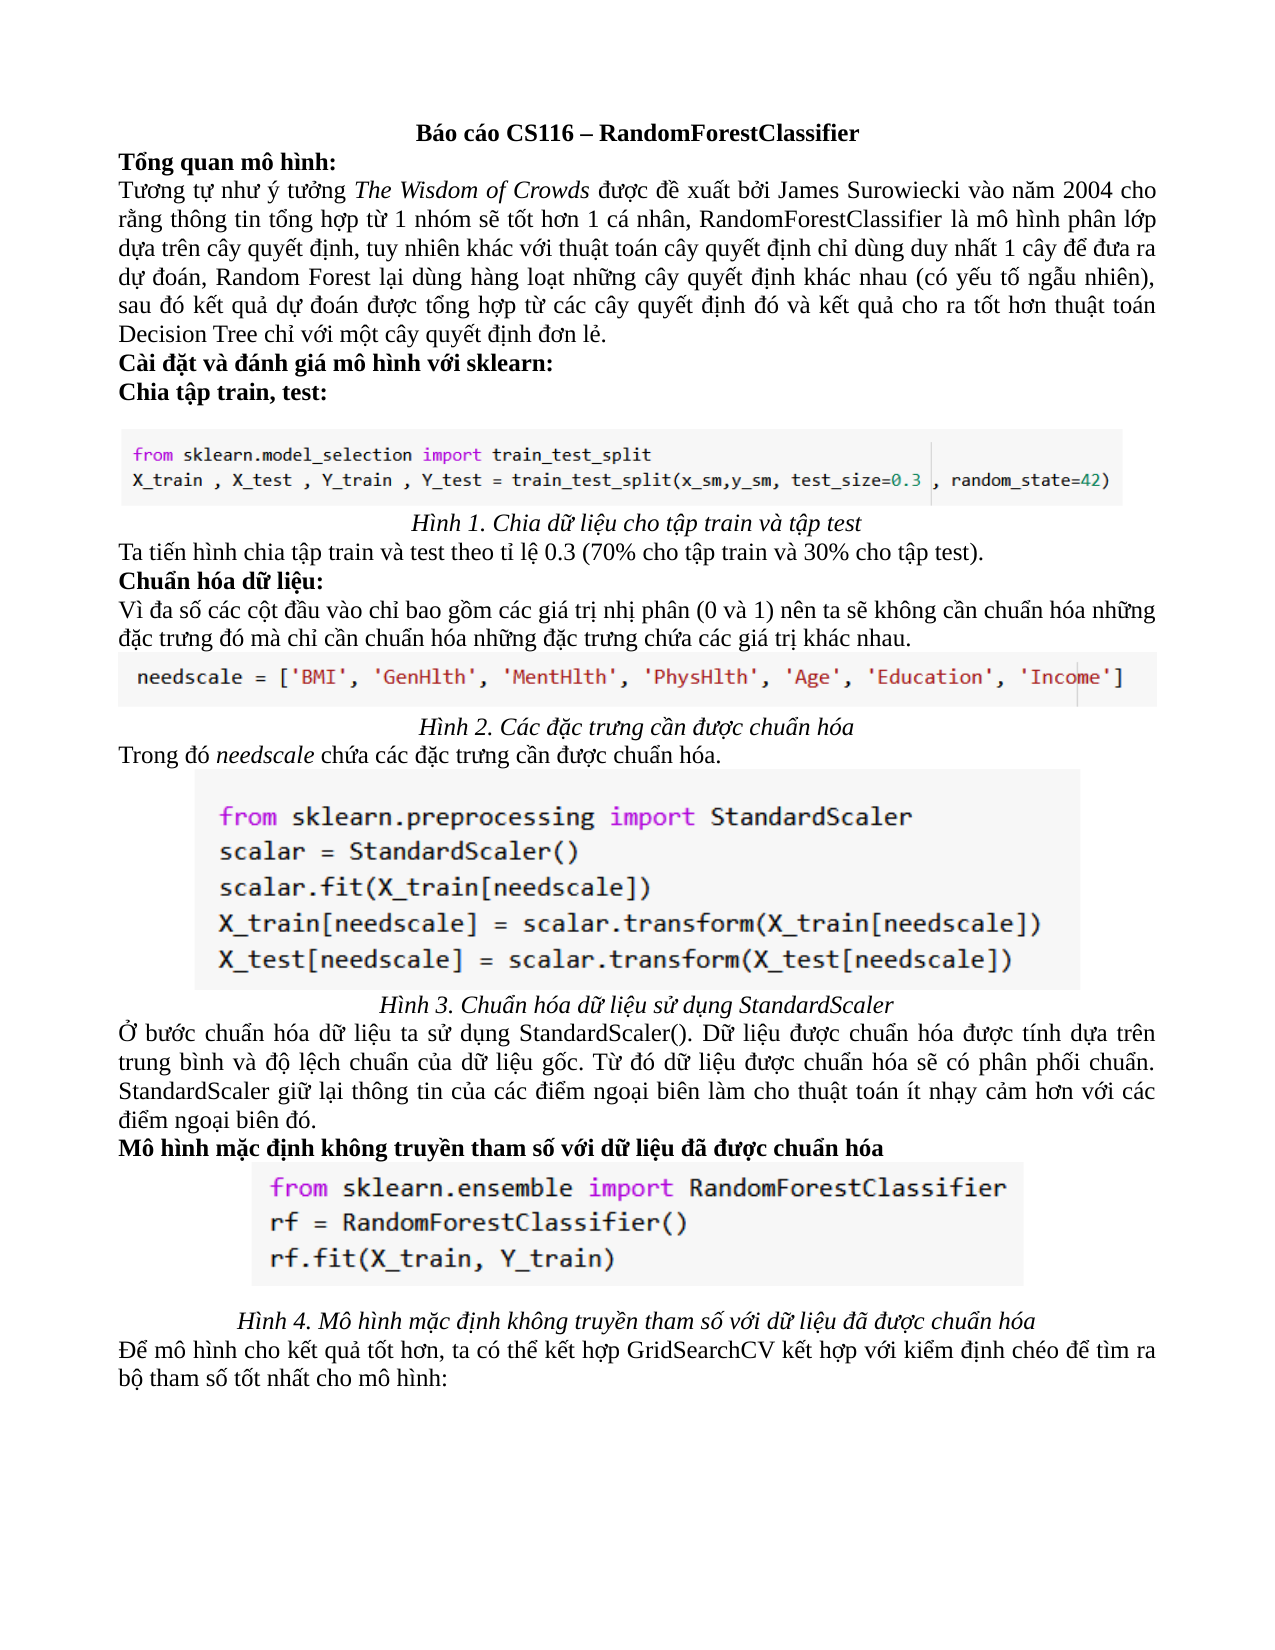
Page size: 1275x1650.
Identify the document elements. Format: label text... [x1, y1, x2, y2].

text Hình 4. Mô hình mặc định không truyền tham số với dữ liệu đã được chuẩn hóa [118, 1306, 1157, 1335]
text Trong đó needscale chứa các đặc trưng cần được chuẩn hóa. [118, 741, 1157, 769]
picture [251, 1162, 1024, 1286]
text Chia tập train, test: [118, 377, 1157, 406]
text Ở bước chuẩn hóa dữ liệu ta sử dụng StandardScaler(). Dữ liệu được chuẩn hóa được tính dựa trên trung bình và độ lệch chuẩn của dữ liệu gốc. Từ đó dữ liệu được chuẩn hóa sẽ có phân phối chuẩn. StandardScaler giữ lại thông tin của các điểm ngoại biên làm cho thuật toán ít nhạy cảm hơn với các điểm ngoại biên đó. [118, 1018, 1157, 1133]
text Mô hình mặc định không truyền tham số với dữ liệu đã được chuẩn hóa [118, 1133, 1157, 1162]
picture [194, 769, 1081, 990]
text Tương tự như ý tưởng The Wisdom of Crowds được đề xuất bởi James Surowiecki vào năm 2004 cho rằng thông tin tổng hợp từ 1 nhóm sẽ tốt hơn 1 cá nhân, RandomForestClassifier là mô hình phân lớp dựa trên cây quyết định, tuy nhiên khác với thuật toán cây quyết định chỉ dùng duy nhất 1 cây để đưa ra dự đoán, Random Forest lại dùng hàng loạt những cây quyết định khác nhau (có yếu tố ngẫu nhiên), sau đó kết quả dự đoán được tổng hợp từ các cây quyết định đó và kết quả cho ra tốt hơn thuật toán Decision Tree chỉ với một cây quyết định đơn lẻ. [118, 176, 1157, 348]
text Cài đặt và đánh giá mô hình với sklearn: [118, 348, 1157, 377]
text Báo cáo CS116 – RandomForestClassifier [118, 118, 1157, 147]
picture [118, 652, 1157, 712]
picture [121, 429, 1123, 509]
text Vì đa số các cột đầu vào chỉ bao gồm các giá trị nhị phân (0 và 1) nên ta sẽ không cần chuẩn hóa những đặc trưng đó mà chỉ cần chuẩn hóa những đặc trưng chứa các giá trị khác nhau. [118, 595, 1157, 652]
text Tổng quan mô hình: [118, 147, 1157, 176]
text Hình 2. Các đặc trưng cần được chuẩn hóa [118, 712, 1157, 741]
text Hình 1. Chia dữ liệu cho tập train và tập test [118, 406, 1157, 537]
text Ta tiến hình chia tập train và test theo tỉ lệ 0.3 (70% cho tập train và 30% cho tập test). [118, 537, 1157, 566]
text Để mô hình cho kết quả tốt hơn, ta có thể kết hợp GridSearchCV kết hợp với kiểm định chéo để tìm ra bộ tham số tốt nhất cho mô hình: [118, 1335, 1157, 1392]
text Hình 3. Chuẩn hóa dữ liệu sử dụng StandardScaler [118, 769, 1157, 1018]
text Chuẩn hóa dữ liệu: [118, 566, 1157, 595]
